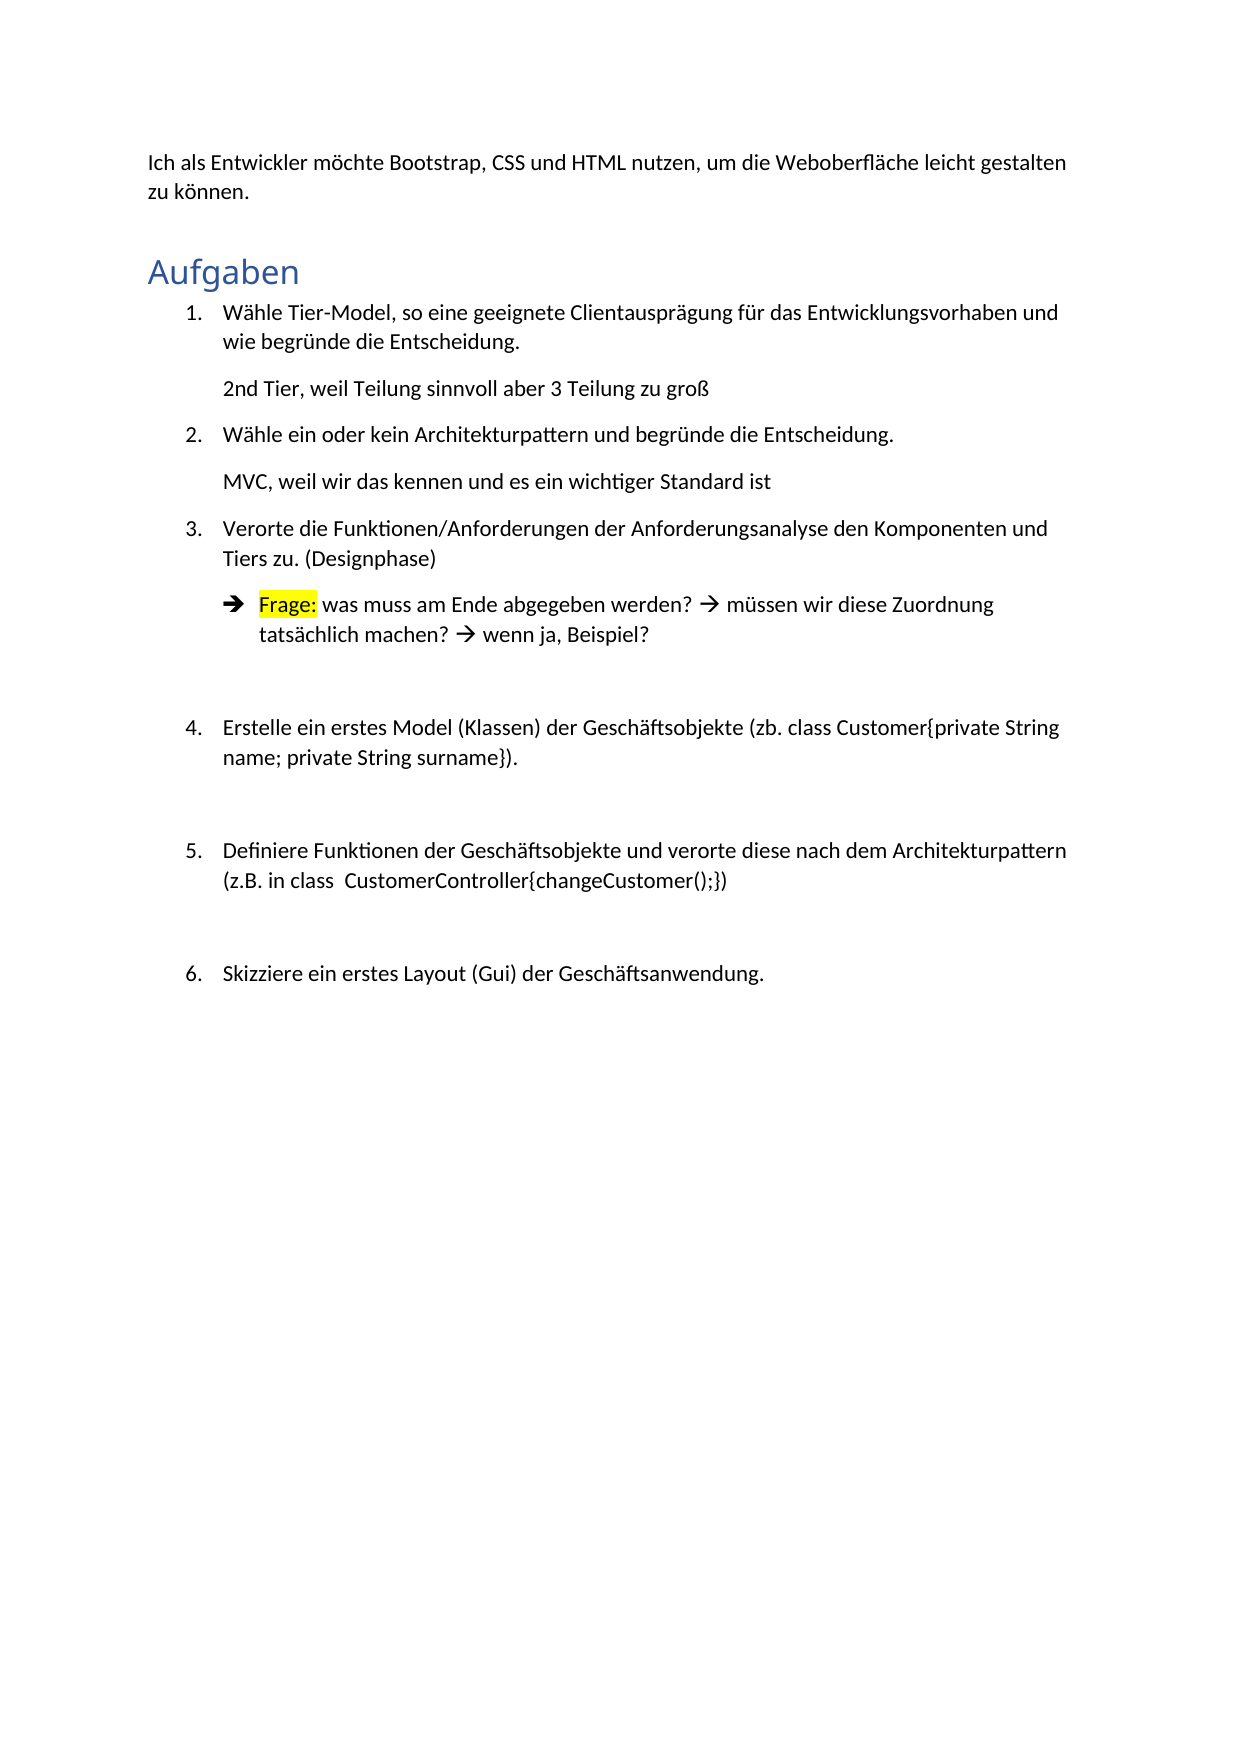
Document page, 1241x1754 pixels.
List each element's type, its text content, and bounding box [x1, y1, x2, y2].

text Ich als Entwickler möchte Bootstrap, CSS und HTML nutzen, um die Weboberfläche leicht gestalten zu können. [148, 148, 1093, 206]
list Wähle ein oder kein Architekturpattern und begründe die Entscheidung. [185, 421, 1093, 449]
text MVC, weil wir das kennen und es ein wichtiger Standard ist [223, 467, 1093, 495]
list Erstelle ein erstes Model (Klassen) der Geschäftsobjekte (zb. class Customer{private String name; private String surname}). [185, 713, 1093, 771]
text 2nd Tier, weil Teilung sinnvoll aber 3 Teilung zu groß [223, 374, 1093, 402]
subtitle Aufgaben [148, 249, 1093, 294]
list Wähle Tier-Model, so eine geeignete Clientausprägung für das Entwicklungsvorhaben und wie begründe die Entscheidung. [185, 298, 1093, 356]
list Frage: was muss am Ende abgegeben werden?  müssen wir diese Zuordnung tatsächlich machen?  wenn ja, Beispiel? [221, 590, 1093, 648]
list Definiere Funktionen der Geschäftsobjekte und verorte diese nach dem Architekturpattern (z.B. in class CustomerController{changeCustomer();}) [185, 836, 1093, 894]
list Skizziere ein erstes Layout (Gui) der Geschäftsanwendung. [185, 959, 1093, 987]
list Verorte die Funktionen/Anforderungen der Anforderungsanalyse den Komponenten und Tiers zu. (Designphase) [185, 514, 1093, 572]
